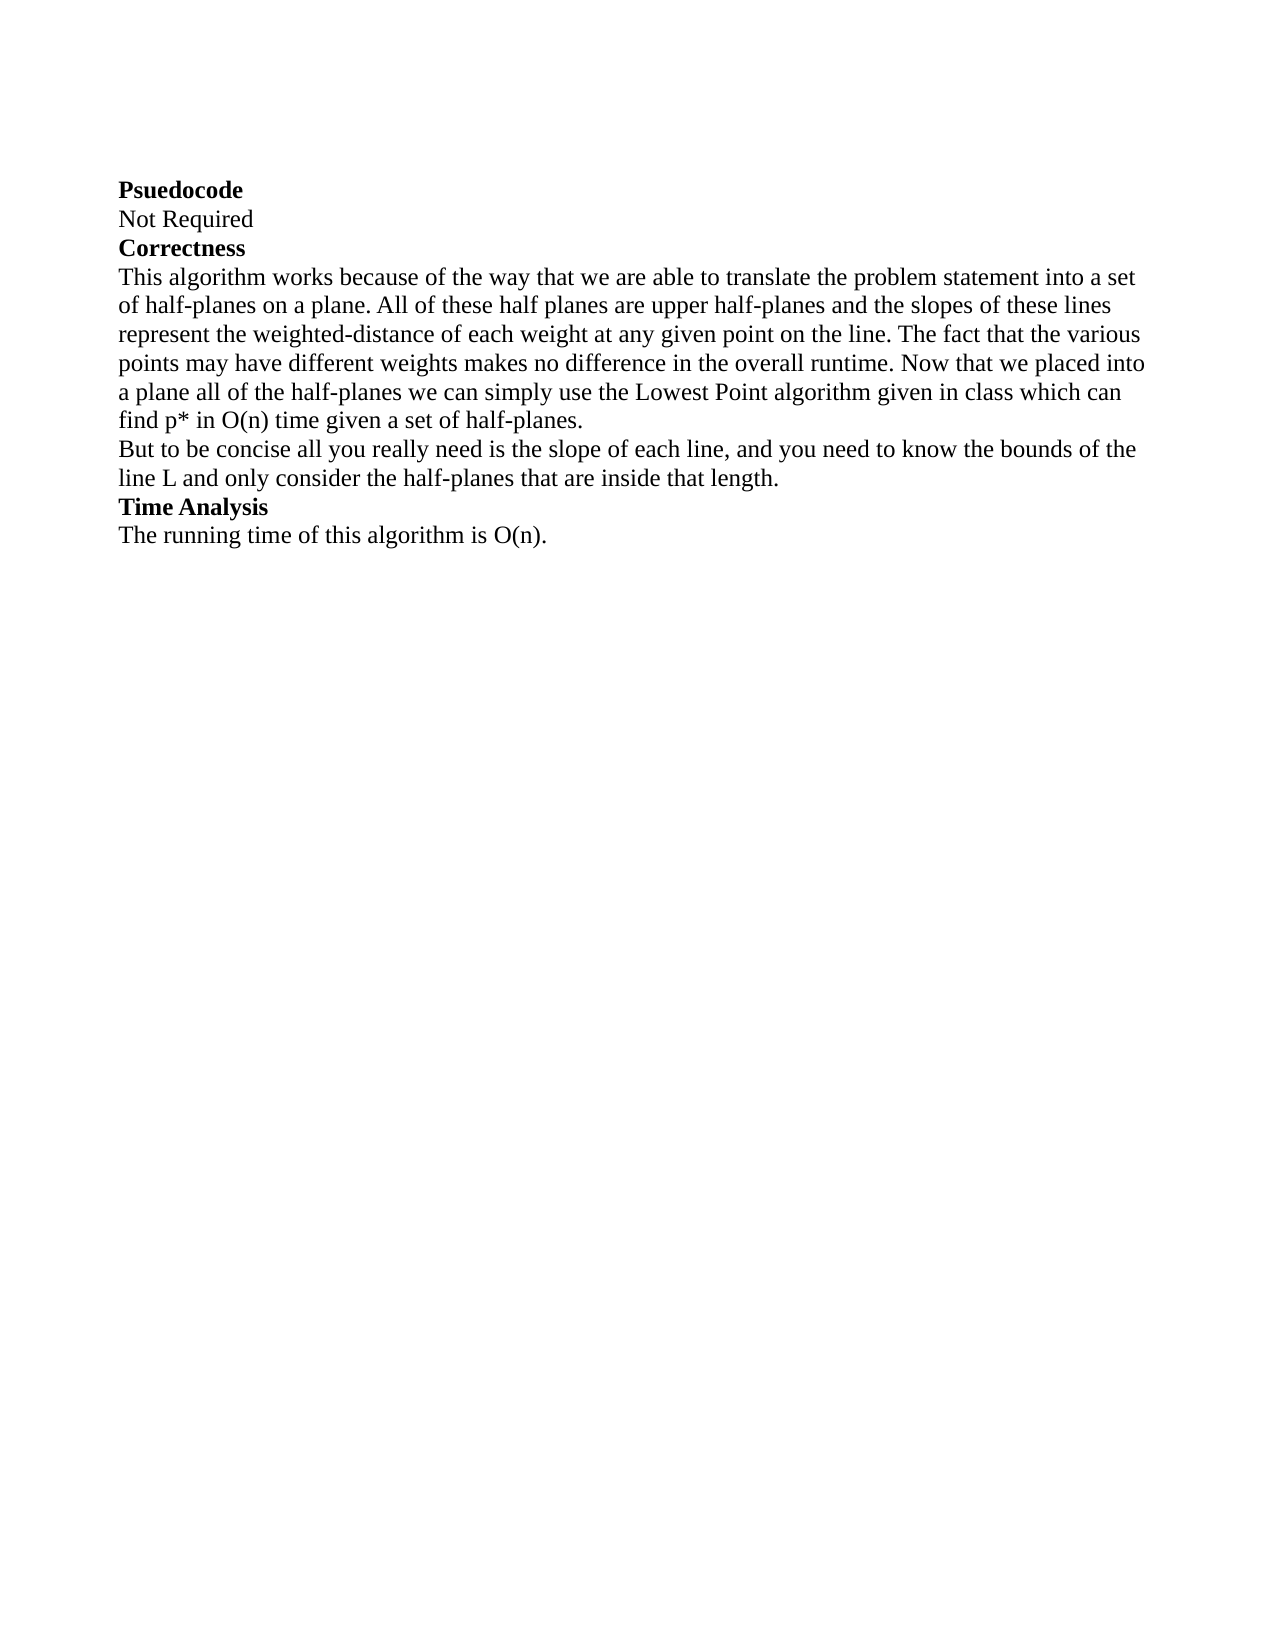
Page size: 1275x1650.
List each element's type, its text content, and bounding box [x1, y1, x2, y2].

text But to be concise all you really need is the slope of each line, and you need to know the bounds of the line L and only consider the half-planes that are inside that length. [118, 434, 1157, 492]
text Psuedocode [118, 176, 1157, 204]
text The running time of this algorithm is O(n). [118, 521, 1157, 549]
text Time Analysis [118, 492, 1157, 521]
text This algorithm works because of the way that we are able to translate the problem statement into a set of half-planes on a plane. All of these half planes are upper half-planes and the slopes of these lines represent the weighted-distance of each weight at any given point on the line. The fact that the various points may have different weights makes no difference in the overall runtime. Now that we placed into a plane all of the half-planes we can simply use the Lowest Point algorithm given in class which can find p* in O(n) time given a set of half-planes. [118, 262, 1157, 434]
text Not Required [118, 204, 1157, 233]
text Correctness [118, 233, 1157, 262]
